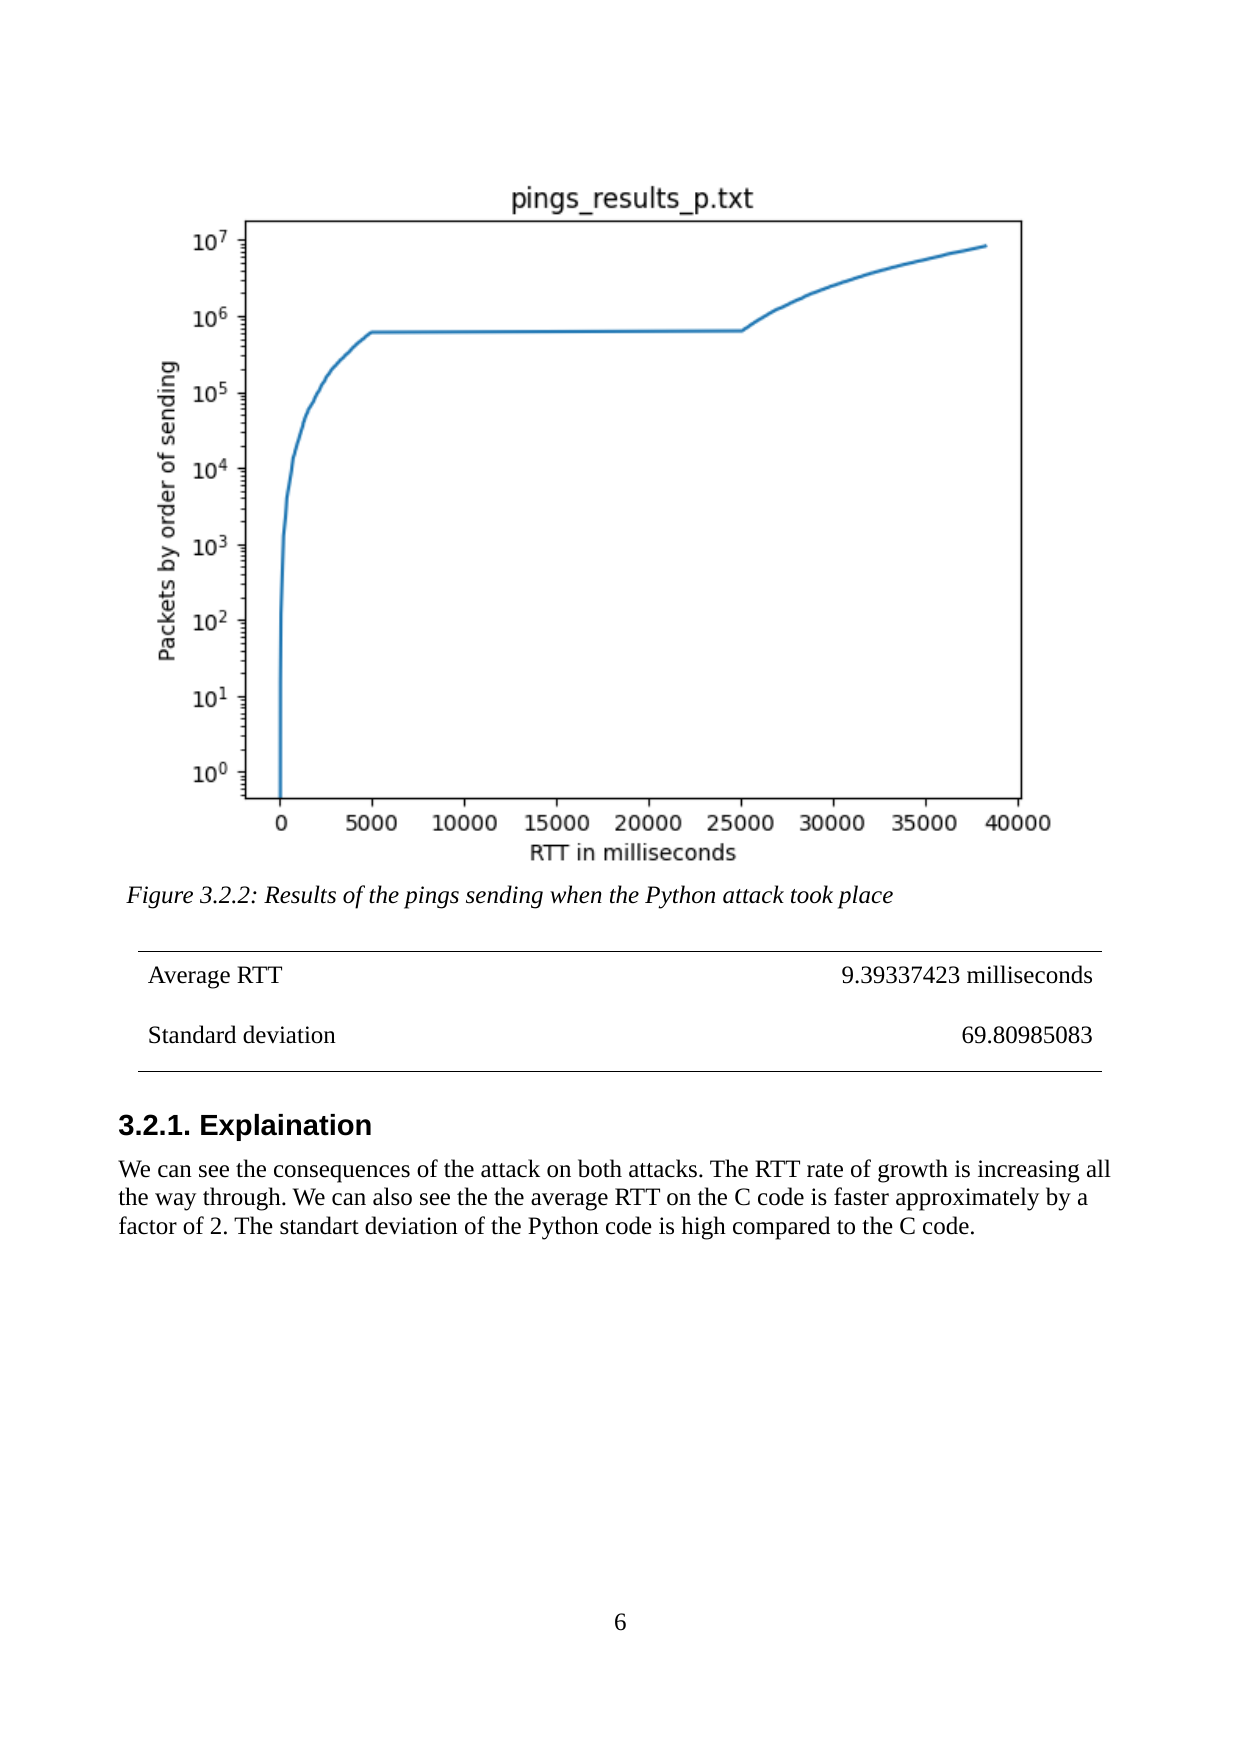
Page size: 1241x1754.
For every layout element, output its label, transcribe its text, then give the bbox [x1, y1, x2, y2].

text Figure 3.2.2: Results of the pings sending when the Python attack took place [120, 881, 1120, 909]
table_cell Standard deviation [138, 1011, 620, 1071]
text We can see the consequences of the attack on both attacks. The RTT rate of growth is increasing all the way through. We can also see the the average RTT on the C code is faster approximately by a factor of 2. The standart deviation of the Python code is high compared to the C code. [118, 1154, 1122, 1240]
table_header 9.39337423 milliseconds [620, 952, 1102, 1011]
subtitle Explaination [118, 1108, 1122, 1141]
table_cell 69.80985083 [620, 1011, 1102, 1071]
table_header Average RTT [138, 952, 620, 1011]
